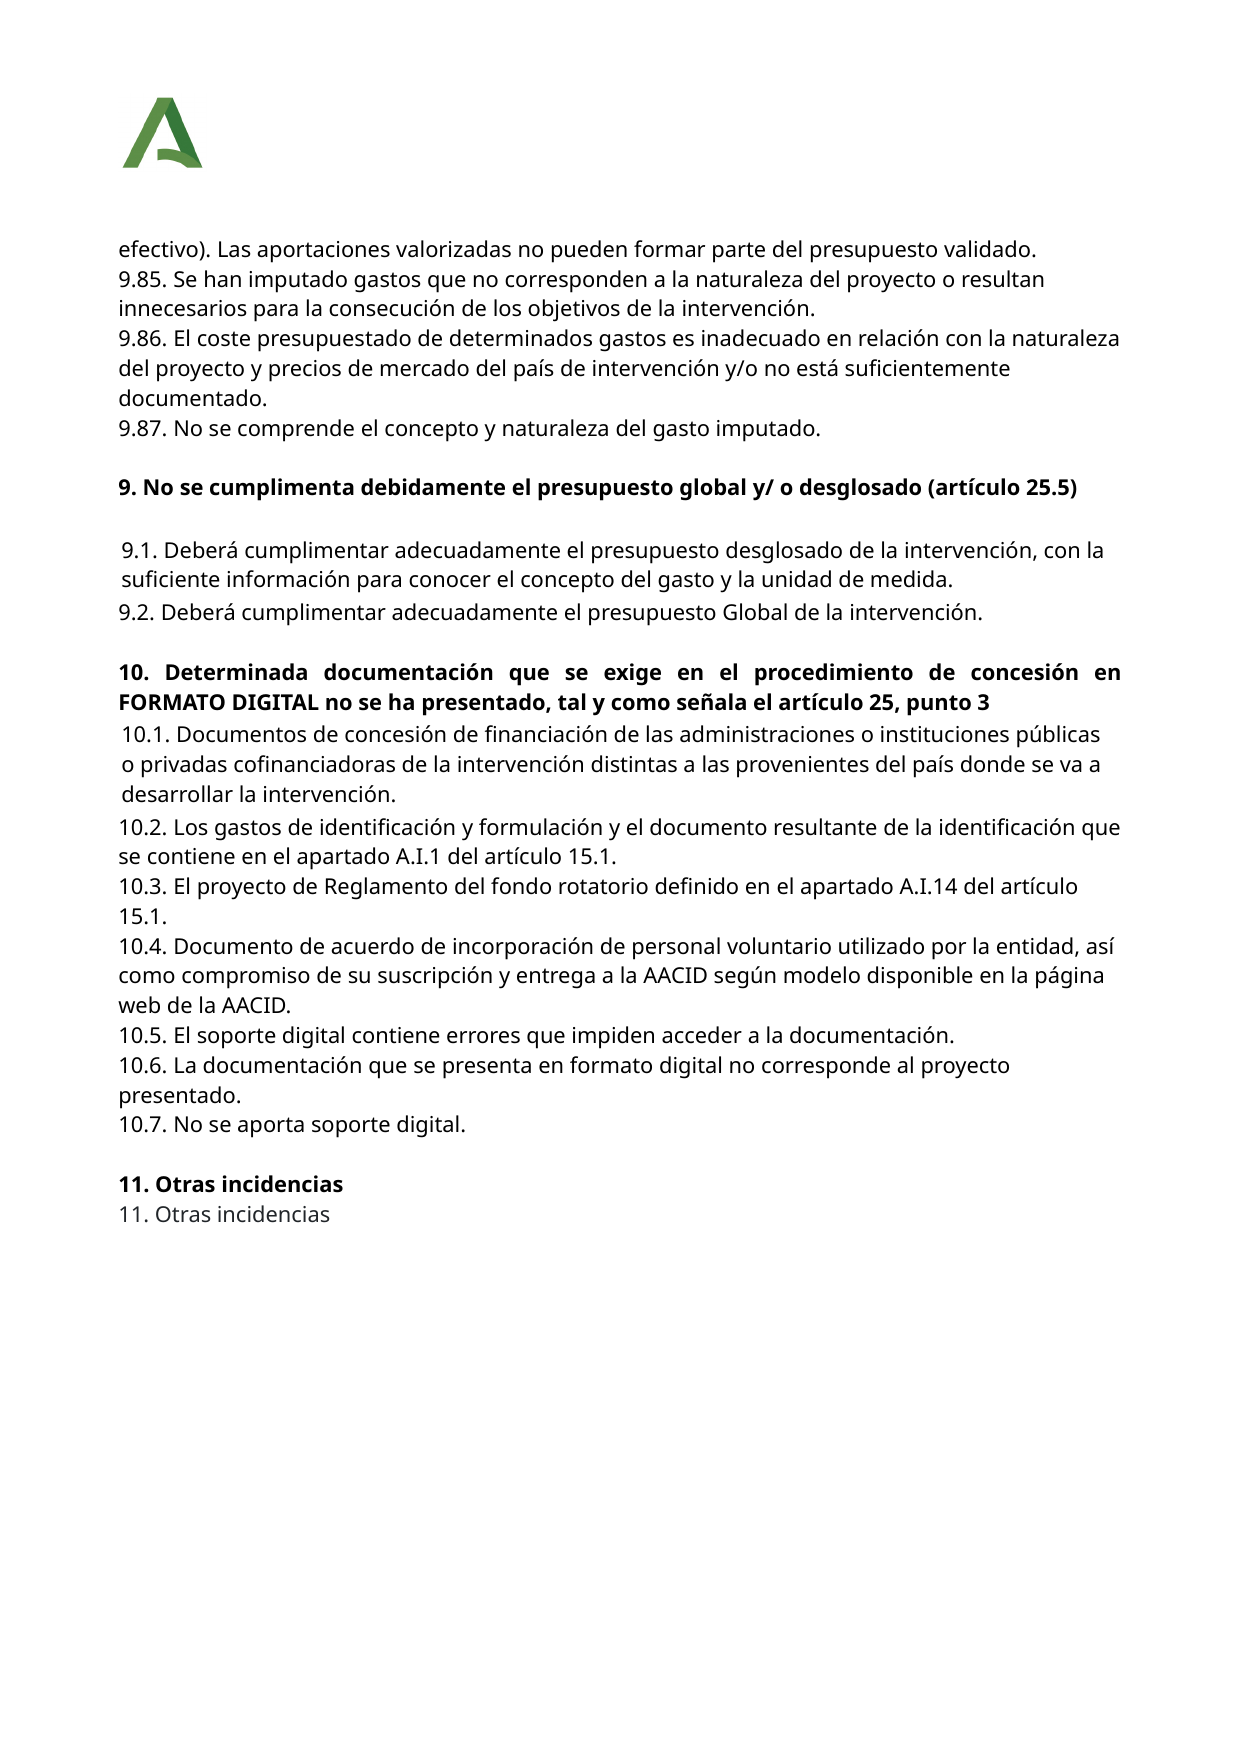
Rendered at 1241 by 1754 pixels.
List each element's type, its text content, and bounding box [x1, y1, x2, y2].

text 11. Otras incidencias [118, 1169, 1122, 1199]
table_cell 9.85. Se han imputado gastos que no corresponden a la naturaleza del proyecto o resultan innecesarios para la consecución de los objetivos de la intervención. [118, 264, 1122, 323]
table_cell 10.3. El proyecto de Reglamento del fondo rotatorio definido en el apartado A.I.14 del artículo 15.1. [118, 871, 1122, 931]
picture [118, 93, 207, 172]
table_header 9.1. Deberá cumplimentar adecuadamente el presupuesto desglosado de la intervención, con la suficiente información para conocer el concepto del gasto y la unidad de medida. [118, 532, 1122, 597]
table_cell 10.6. La documentación que se presenta en formato digital no corresponde al proyecto presentado. [118, 1050, 1122, 1109]
table_cell efectivo). Las aportaciones valorizadas no pueden formar parte del presupuesto validado. [118, 234, 1122, 264]
text 9. No se cumplimenta debidamente el presupuesto global y/ o desglosado (artículo 25.5) [118, 472, 1122, 502]
table_cell 9.87. No se comprende el concepto y naturaleza del gasto imputado. [118, 413, 1122, 442]
text 10. Determinada documentación que se exige en el procedimiento de concesión en FORMATO DIGITAL no se ha presentado, tal y como señala el artículo 25, punto 3 [118, 657, 1122, 716]
table_cell 10.7. No se aporta soporte digital. [118, 1110, 1122, 1169]
table_header 10.1. Documentos de concesión de financiación de las administraciones o instituciones públicas o privadas cofinanciadoras de la intervención distintas a las provenientes del país donde se va a desarrollar la intervención. [118, 716, 1122, 812]
table_cell 9.2. Deberá cumplimentar adecuadamente el presupuesto Global de la intervención. [118, 597, 1122, 627]
table_cell 10.5. El soporte digital contiene errores que impiden acceder a la documentación. [118, 1020, 1122, 1050]
table_cell 10.2. Los gastos de identificación y formulación y el documento resultante de la identificación que se contiene en el apartado A.I.1 del artículo 15.1. [118, 812, 1122, 871]
text 11. Otras incidencias [118, 1199, 1122, 1229]
table_cell 10.4. Documento de acuerdo de incorporación de personal voluntario utilizado por la entidad, así como compromiso de su suscripción y entrega a la AACID según modelo disponible en la página web de la AACID. [118, 931, 1122, 1020]
table_cell 9.86. El coste presupuestado de determinados gastos es inadecuado en relación con la naturaleza del proyecto y precios de mercado del país de intervención y/o no está suficientemente documentado. [118, 323, 1122, 413]
